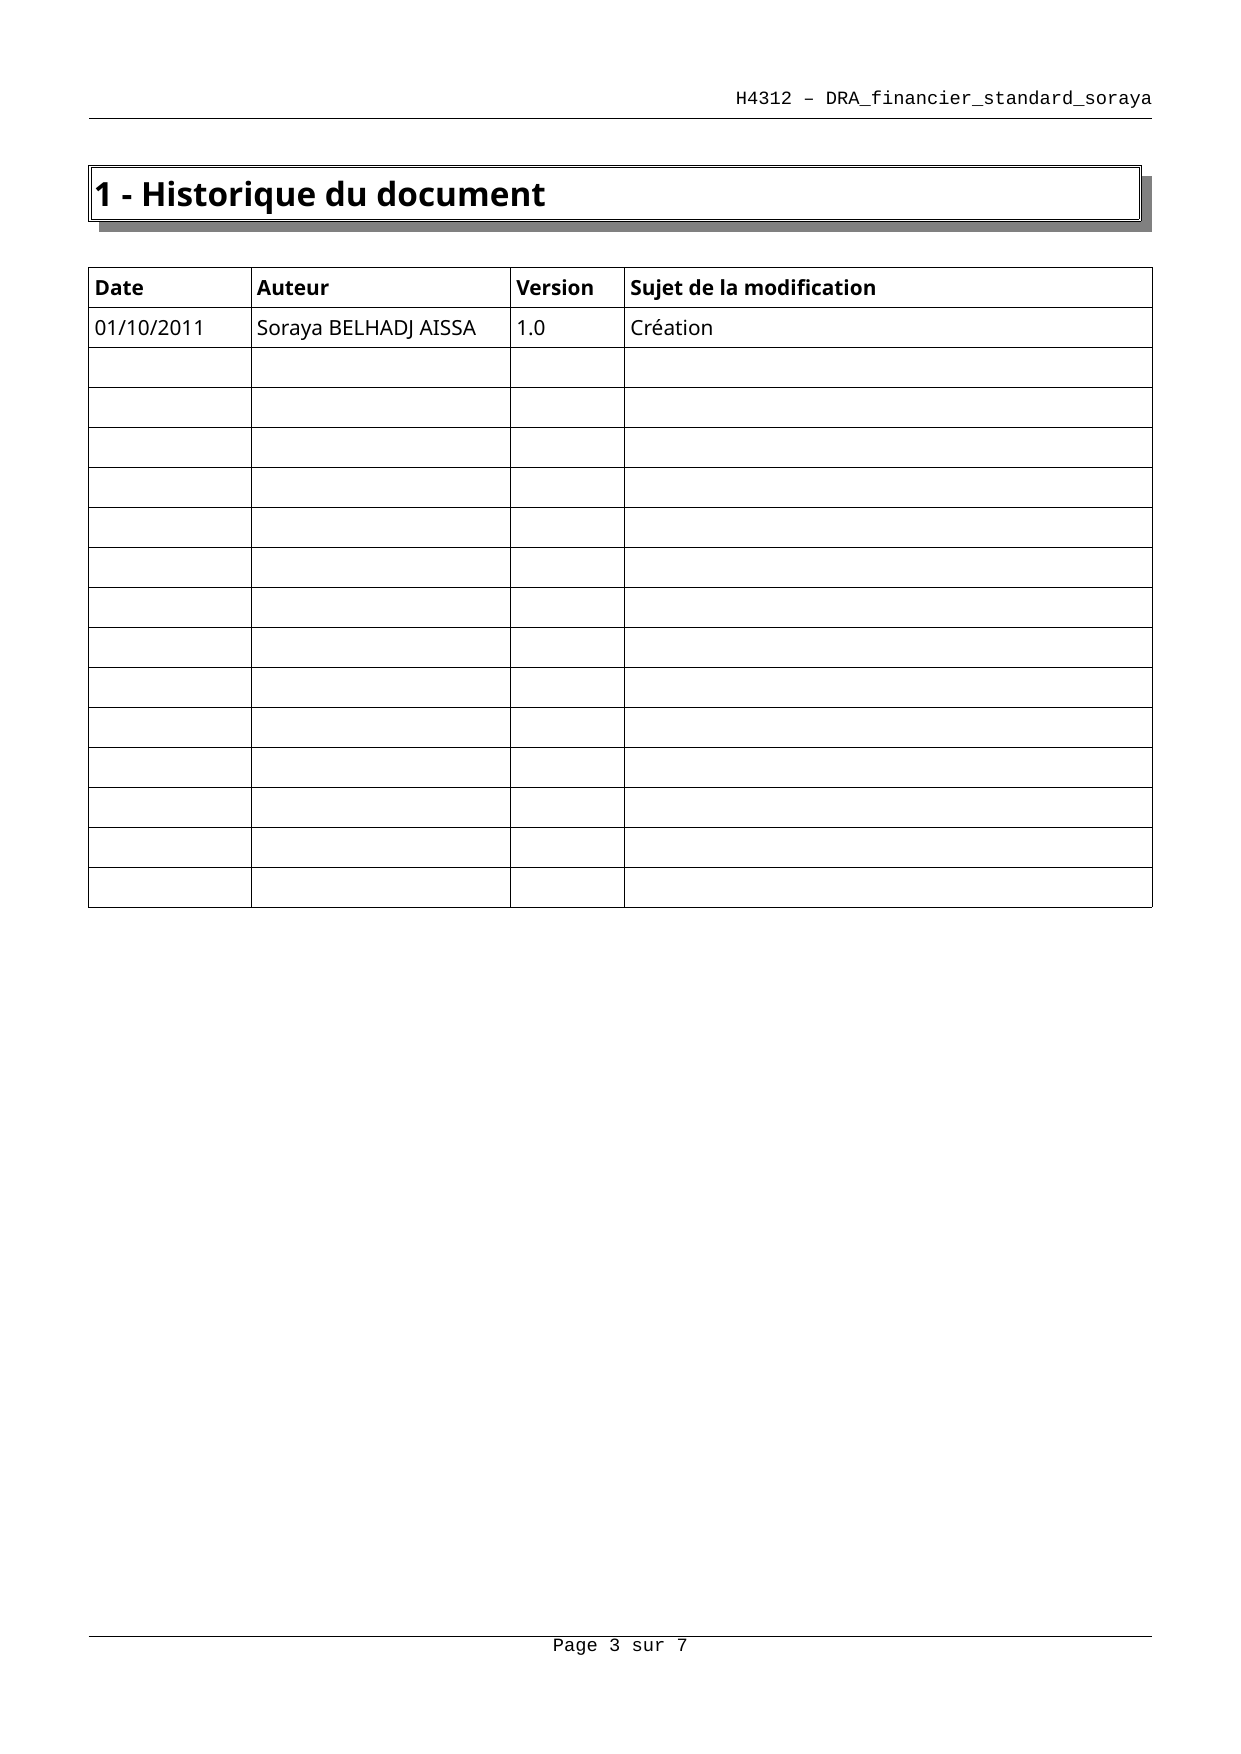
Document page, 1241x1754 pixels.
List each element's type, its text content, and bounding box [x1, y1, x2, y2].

table_cell [511, 868, 624, 907]
table_cell [252, 508, 510, 547]
table_cell [511, 748, 624, 787]
table_cell [511, 828, 624, 867]
table_cell [625, 548, 1152, 587]
table_cell [252, 628, 510, 667]
table_cell [511, 388, 624, 427]
table_cell [252, 348, 510, 387]
table_cell [511, 548, 624, 587]
table_header Date [89, 268, 251, 307]
table_cell [625, 748, 1152, 787]
table_cell [625, 868, 1152, 907]
table_cell [89, 828, 251, 867]
table_cell [89, 588, 251, 627]
table_cell [89, 468, 251, 507]
table_cell [89, 508, 251, 547]
table_cell [89, 388, 251, 427]
table_cell [625, 348, 1152, 387]
table_cell [511, 468, 624, 507]
table_cell [625, 388, 1152, 427]
subtitle Historique du document [89, 166, 1141, 221]
table_cell 1.0 [511, 308, 624, 347]
table_header Auteur [252, 268, 510, 307]
table_cell [625, 708, 1152, 747]
table_cell [511, 708, 624, 747]
table_cell [252, 588, 510, 627]
table_cell [511, 508, 624, 547]
table_cell [252, 828, 510, 867]
table_cell [252, 868, 510, 907]
table_cell [511, 628, 624, 667]
table_cell [89, 348, 251, 387]
table_cell [625, 428, 1152, 467]
table_cell [89, 428, 251, 467]
table_cell [625, 668, 1152, 707]
table_cell [511, 588, 624, 627]
table_cell [252, 788, 510, 827]
table_cell [252, 708, 510, 747]
table_cell [89, 788, 251, 827]
table_cell [252, 668, 510, 707]
table_cell [252, 388, 510, 427]
table_cell [625, 828, 1152, 867]
table_cell [89, 868, 251, 907]
table_cell Création [625, 308, 1152, 347]
table_cell [511, 788, 624, 827]
table_cell [89, 628, 251, 667]
table_cell [625, 508, 1152, 547]
table_cell [89, 748, 251, 787]
table_cell [625, 468, 1152, 507]
table_cell [625, 588, 1152, 627]
table_header Version [511, 268, 624, 307]
table_cell [252, 428, 510, 467]
table_header Sujet de la modification [625, 268, 1152, 307]
table_cell [252, 748, 510, 787]
table_cell [625, 628, 1152, 667]
table_cell [511, 428, 624, 467]
table_cell [89, 668, 251, 707]
table_cell [252, 548, 510, 587]
table_cell [89, 548, 251, 587]
table_cell [625, 788, 1152, 827]
table_cell [89, 708, 251, 747]
table_cell 01/10/2011 [89, 308, 251, 347]
table_cell [511, 348, 624, 387]
table_cell [252, 468, 510, 507]
table_cell [511, 668, 624, 707]
table_cell Soraya BELHADJ AISSA [252, 308, 510, 347]
